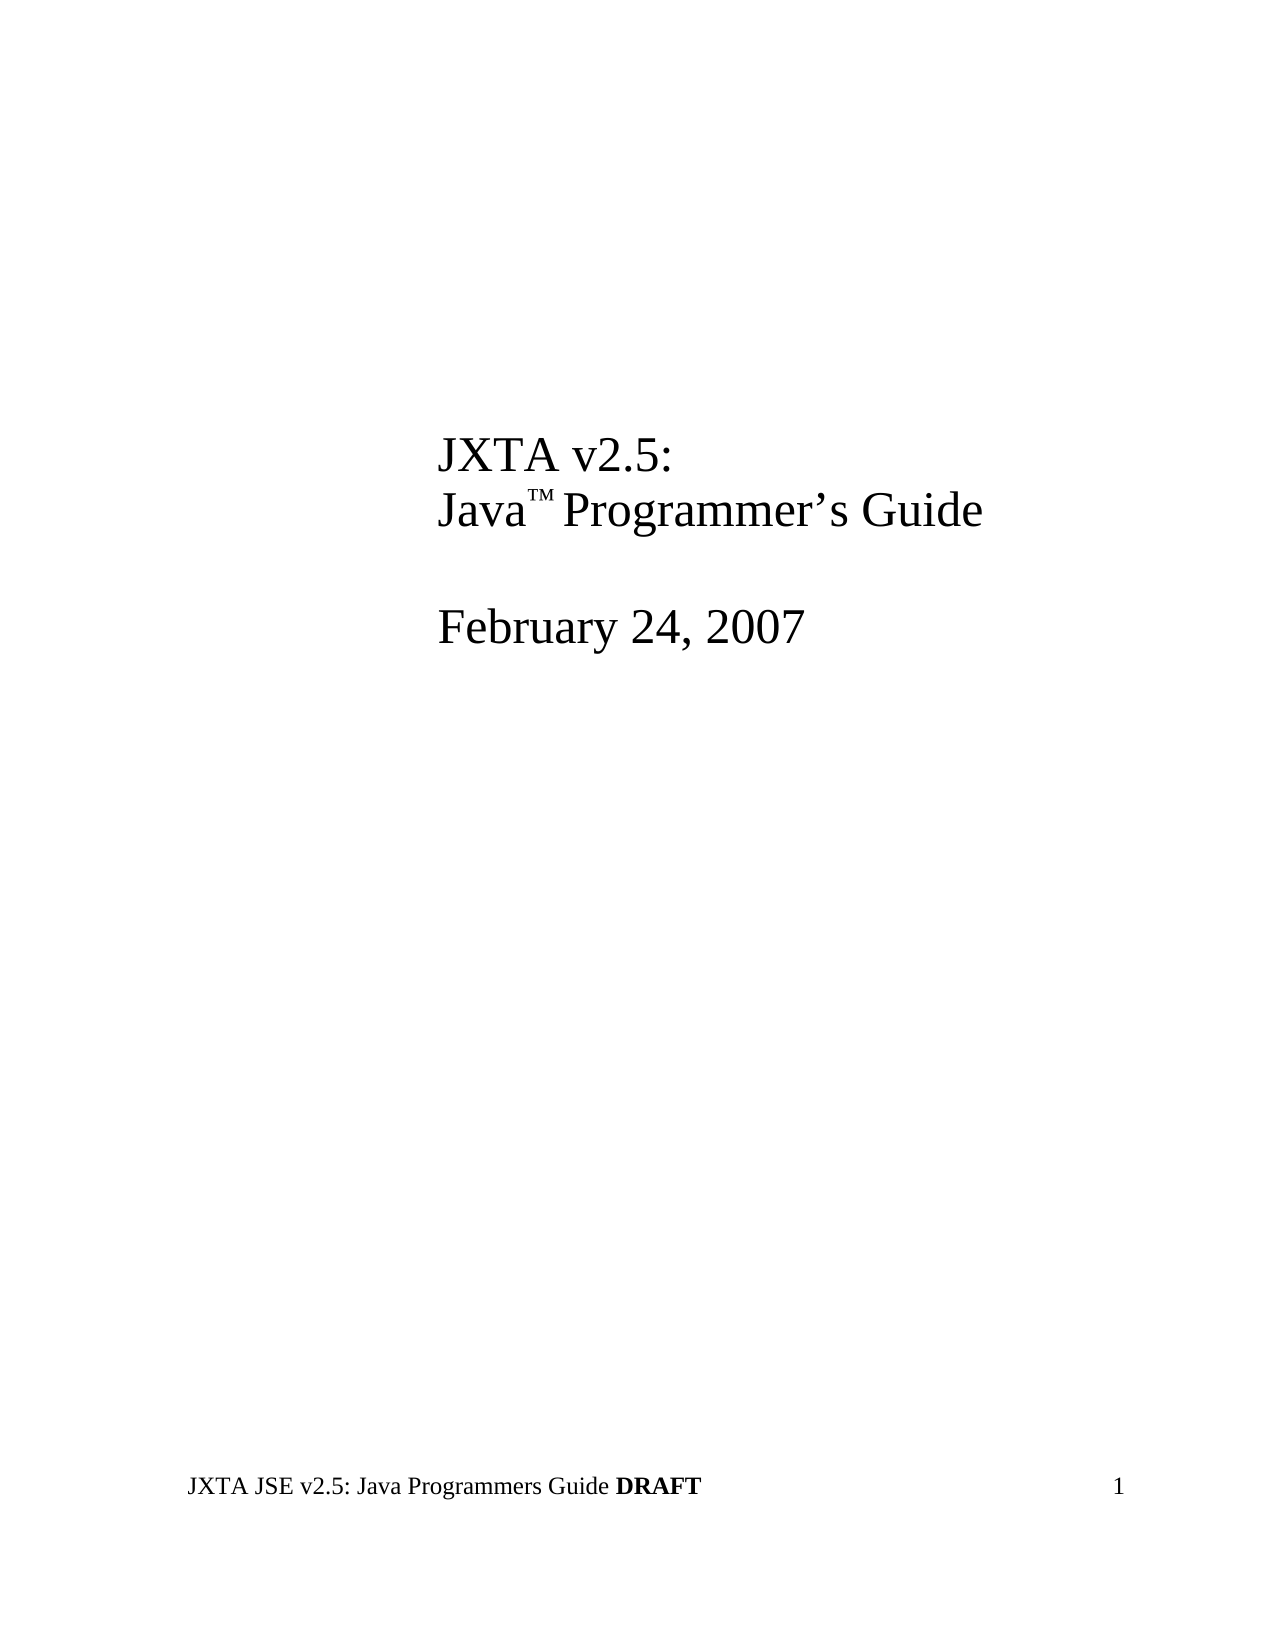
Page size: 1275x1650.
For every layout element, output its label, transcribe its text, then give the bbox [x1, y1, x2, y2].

title JXTA v2.5: Java™ Programmer’s Guide [437, 427, 1125, 537]
text February 24, 2007 [187, 599, 1125, 709]
